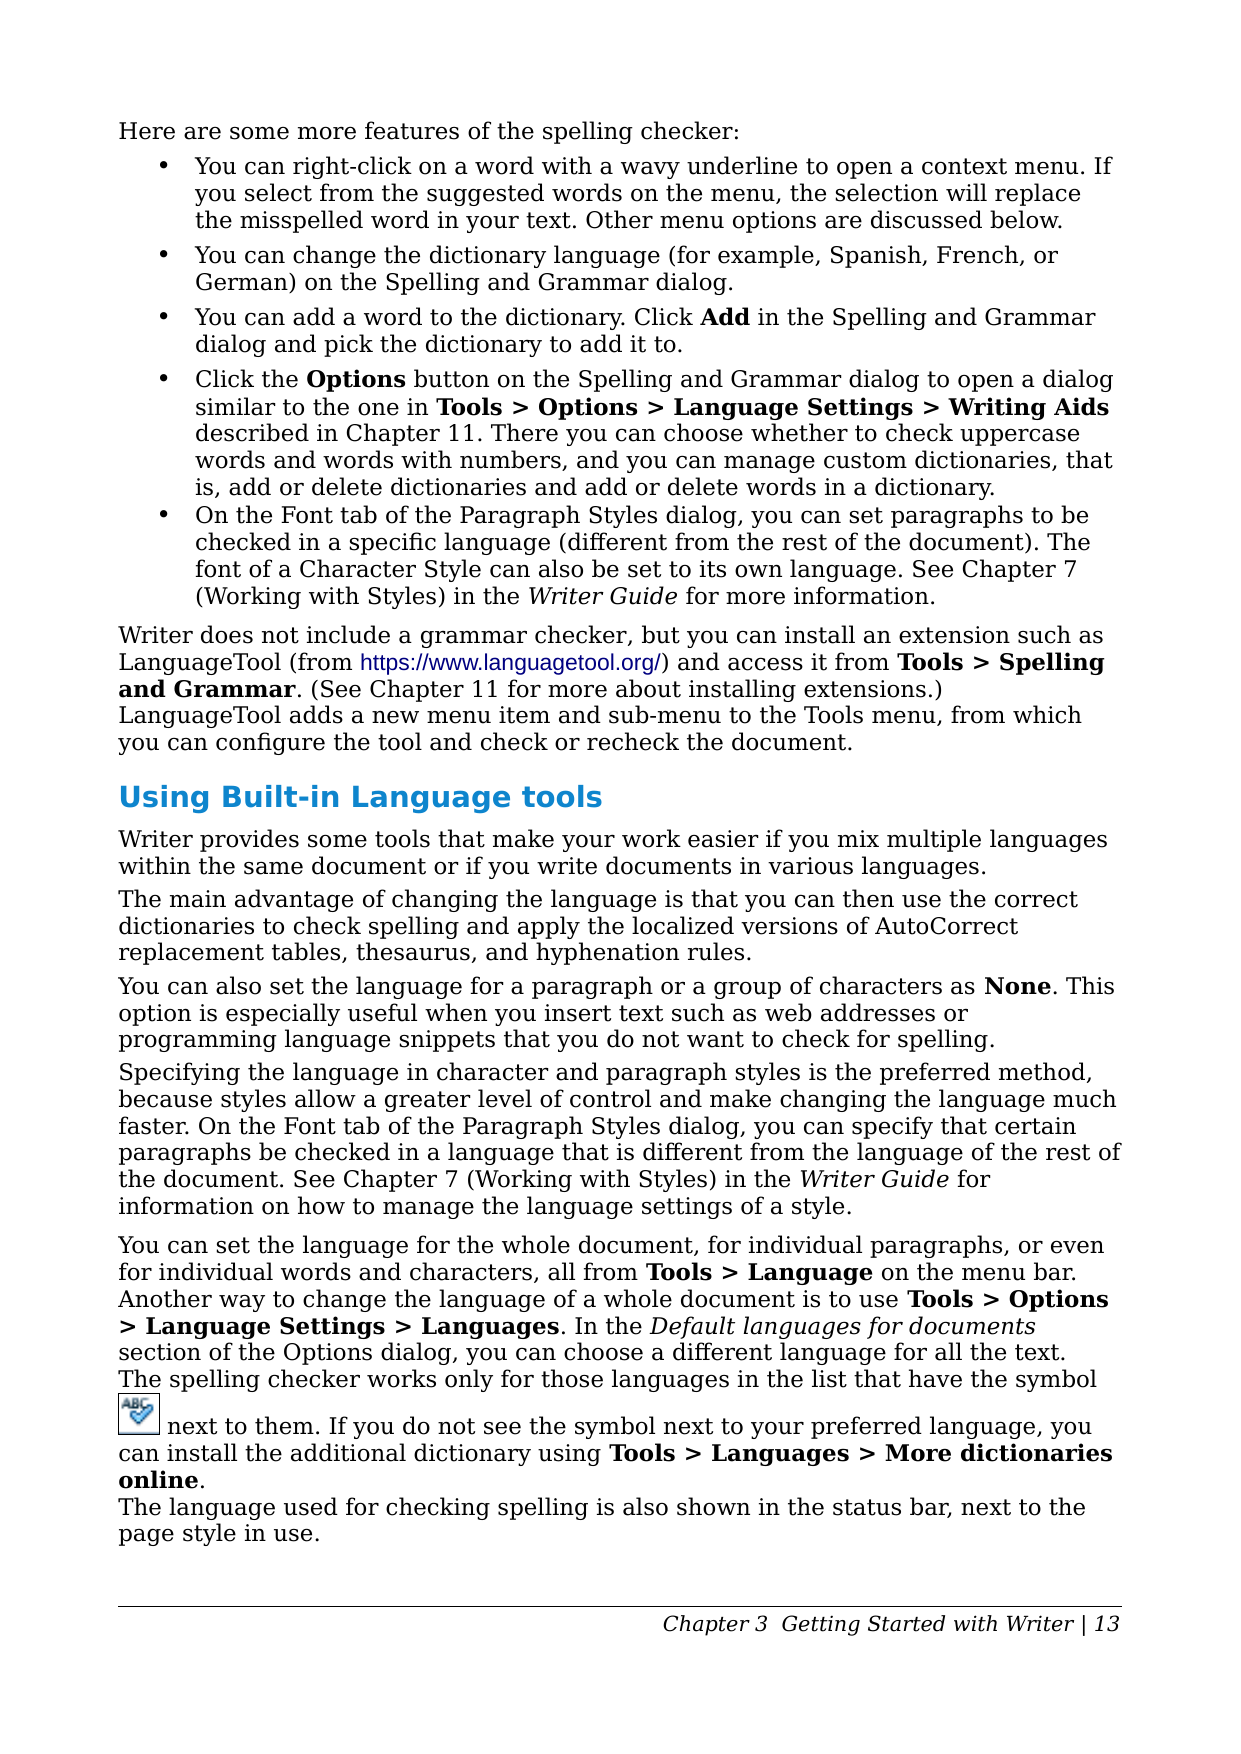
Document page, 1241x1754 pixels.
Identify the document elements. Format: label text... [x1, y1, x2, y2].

list On the Font tab of the Paragraph Styles dialog, you can set paragraphs to be checked in a specific language (different from the rest of the document). The font of a Character Style can also be set to its own language. See Chapter 7 (Working with Styles) in the Writer Guide for more information. [156, 500, 1122, 609]
list You can also set the language for a paragraph or a group of characters as None. This option is especially useful when you insert text such as web addresses or programming language snippets that you do not want to check for spelling. [118, 973, 1122, 1053]
picture [119, 1394, 159, 1434]
list Here are some more features of the spelling checker: [118, 118, 1122, 145]
list Click the Options button on the Spelling and Grammar dialog to open a dialog similar to the one in Tools > Options > Language Settings > Writing Aids described in Chapter 11. There you can choose whether to check uppercase words and words with numbers, and you can manage custom dictionaries, that is, add or delete dictionaries and add or delete words in a dictionary. [156, 364, 1122, 500]
text Specifying the language in character and paragraph styles is the preferred method, because styles allow a greater level of control and make changing the language much faster. On the Font tab of the Paragraph Styles dialog, you can specify that certain paragraphs be checked in a language that is different from the language of the rest of the document. See Chapter 7 (Working with Styles) in the Writer Guide for information on how to manage the language settings of a style. [118, 1059, 1122, 1219]
list The main advantage of changing the language is that you can then use the correct dictionaries to check spelling and apply the localized versions of AutoCorrect replacement tables, thesaurus, and hyphenation rules. [118, 886, 1122, 966]
text You can set the language for the whole document, for individual paragraphs, or even for individual words and characters, all from Tools > Language on the menu bar. [118, 1232, 1122, 1286]
list LanguageTool adds a new menu item and sub-menu to the Tools menu, from which you can configure the tool and check or recheck the document. [118, 702, 1122, 756]
list You can change the dictionary language (for example, Spanish, French, or German) on the Spelling and Grammar dialog. [156, 240, 1122, 296]
subtitle Using Built-in Language tools [118, 780, 1122, 814]
list You can add a word to the dictionary. Click Add in the Spelling and Grammar dialog and pick the dictionary to add it to. [156, 302, 1122, 358]
text The spelling checker works only for those languages in the list that have the symbol next to them. If you do not see the symbol next to your preferred language, you can install the additional dictionary using Tools > Languages > More dictionaries online. [118, 1366, 1122, 1494]
text Another way to change the language of a whole document is to use Tools > Options > Language Settings > Languages. In the Default languages for documents section of the Options dialog, you can choose a different language for all the text. [118, 1286, 1122, 1366]
text Writer does not include a grammar checker, but you can install an extension such as LanguageTool (from https://www.languagetool.org/) and access it from Tools > Spelling and Grammar. (See Chapter 11 for more about installing extensions.) [118, 622, 1122, 702]
list Writer provides some tools that make your work easier if you mix multiple languages within the same document or if you write documents in various languages. [118, 826, 1122, 880]
list You can right-click on a word with a wavy underline to open a context menu. If you select from the suggested words on the menu, the selection will replace the misspelled word in your text. Other menu options are discussed below. [156, 151, 1122, 234]
text The language used for checking spelling is also shown in the status bar, next to the page style in use. [118, 1494, 1122, 1547]
